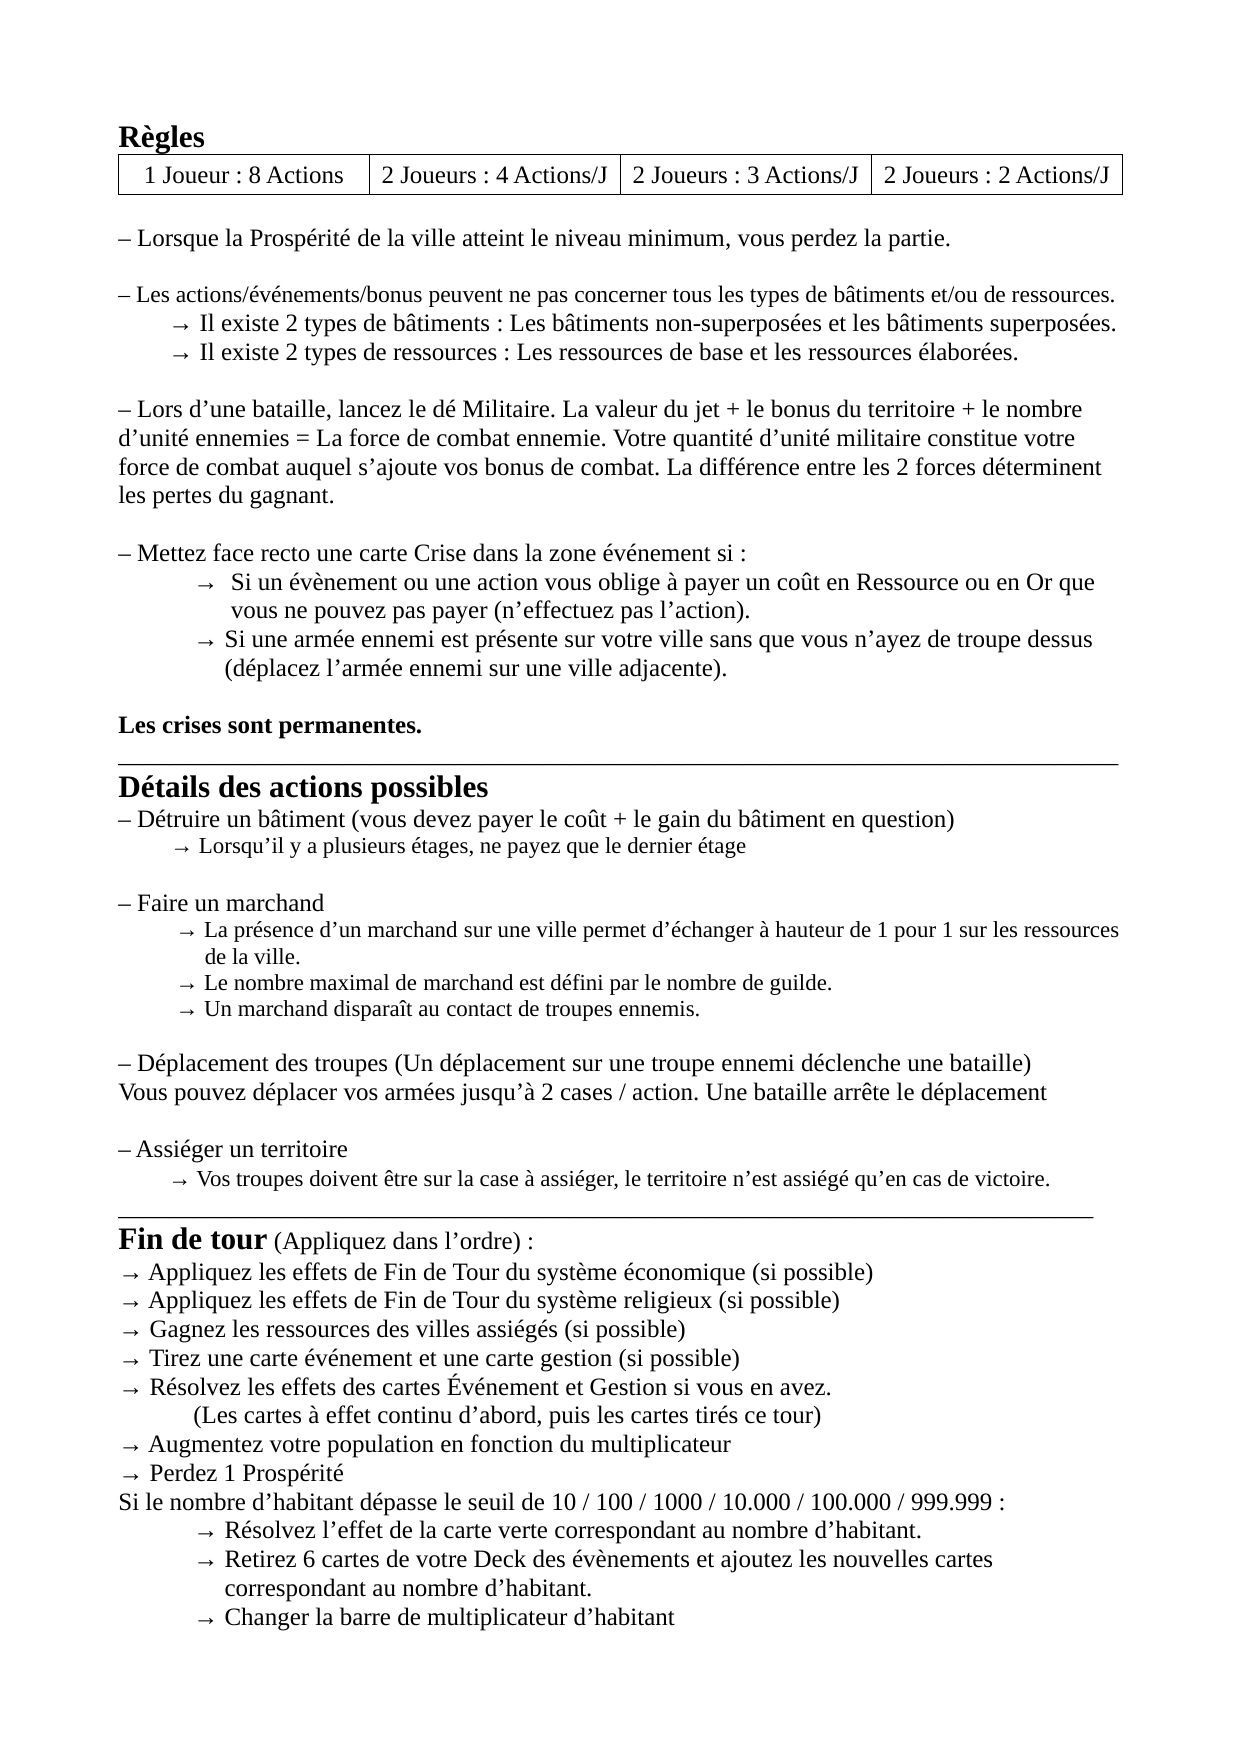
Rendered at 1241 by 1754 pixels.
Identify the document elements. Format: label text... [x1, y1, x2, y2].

text → Résolvez les effets des cartes Événement et Gestion si vous en avez. [118, 1372, 1122, 1400]
text ________________________________________________________________________________ [118, 739, 1122, 768]
text → Il existe 2 types de ressources : Les ressources de base et les ressources élaborées. [118, 337, 1122, 365]
text – Assiéger un territoire [118, 1134, 1122, 1163]
text Règles [118, 118, 1122, 154]
text → Il existe 2 types de bâtiments : Les bâtiments non-superposées et les bâtiments superposées. [118, 308, 1122, 337]
text → Si une armée ennemi est présente sur votre ville sans que vous n’ayez de troupe dessus (déplacez l’armée ennemi sur une ville adjacente). [118, 624, 1122, 682]
table_header 2 Joueurs : 4 Actions/J [370, 155, 620, 194]
text – Faire un marchand [118, 888, 1122, 916]
text Détails des actions possibles [118, 768, 1122, 804]
text – Déplacement des troupes (Un déplacement sur une troupe ennemi déclenche une bataille) [118, 1048, 1122, 1077]
text → Un marchand disparaît au contact de troupes ennemis. [118, 995, 1122, 1022]
text → Le nombre maximal de marchand est défini par le nombre de guilde. [118, 969, 1122, 995]
text (Les cartes à effet continu d’abord, puis les cartes tirés ce tour) [118, 1400, 1122, 1429]
text Fin de tour (Appliquez dans l’ordre) : [118, 1221, 1122, 1257]
text Vous pouvez déplacer vos armées jusqu’à 2 cases / action. Une bataille arrête le déplacement [118, 1077, 1122, 1106]
text → Appliquez les effets de Fin de Tour du système religieux (si possible) [118, 1285, 1122, 1314]
text Si le nombre d’habitant dépasse le seuil de 10 / 100 / 1000 / 10.000 / 100.000 / 999.999 : [118, 1487, 1122, 1515]
text → Gagnez les ressources des villes assiégés (si possible) [118, 1314, 1122, 1343]
text → Si un évènement ou une action vous oblige à payer un coût en Ressource ou en Or que vous ne pouvez pas payer (n’effectuez pas l’action). [118, 567, 1122, 624]
text → Retirez 6 cartes de votre Deck des évènements et ajoutez les nouvelles cartes correspondant au nombre d’habitant. [118, 1544, 1122, 1602]
text – Lorsque la Prospérité de la ville atteint le niveau minimum, vous perdez la partie. [118, 223, 1122, 252]
text – Détruire un bâtiment (vous devez payer le coût + le gain du bâtiment en question) [118, 804, 1122, 832]
text → Résolvez l’effet de la carte verte correspondant au nombre d’habitant. [118, 1515, 1122, 1544]
table_header 2 Joueurs : 2 Actions/J [872, 155, 1122, 194]
text → Changer la barre de multiplicateur d’habitant [118, 1602, 1122, 1630]
text – Les actions/événements/bonus peuvent ne pas concerner tous les types de bâtiments et/ou de ressources. [118, 281, 1122, 308]
table_header 1 Joueur : 8 Actions [119, 155, 369, 194]
text → Lorsqu’il y a plusieurs étages, ne payez que le dernier étage [118, 832, 1122, 859]
text – Mettez face recto une carte Crise dans la zone événement si : [118, 538, 1122, 567]
text → Tirez une carte événement et une carte gestion (si possible) [118, 1343, 1122, 1372]
text → Perdez 1 Prospérité [118, 1458, 1122, 1487]
text ______________________________________________________________________________ [118, 1192, 1122, 1221]
text → Vos troupes doivent être sur la case à assiéger, le territoire n’est assiégé qu’en cas de victoire. [118, 1163, 1122, 1192]
text – Lors d’une bataille, lancez le dé Militaire. La valeur du jet + le bonus du territoire + le nombre d’unité ennemies = La force de combat ennemie. Votre quantité d’unité militaire constitue votre force de combat auquel s’ajoute vos bonus de combat. La différence entre les 2 forces déterminent les pertes du gagnant. [118, 394, 1122, 509]
table_header 2 Joueurs : 3 Actions/J [621, 155, 871, 194]
text Les crises sont permanentes. [118, 710, 1122, 739]
text → La présence d’un marchand sur une ville permet d’échanger à hauteur de 1 pour 1 sur les ressources de la ville. [118, 916, 1122, 969]
text → Appliquez les effets de Fin de Tour du système économique (si possible) [118, 1257, 1122, 1285]
text → Augmentez votre population en fonction du multiplicateur [118, 1429, 1122, 1458]
